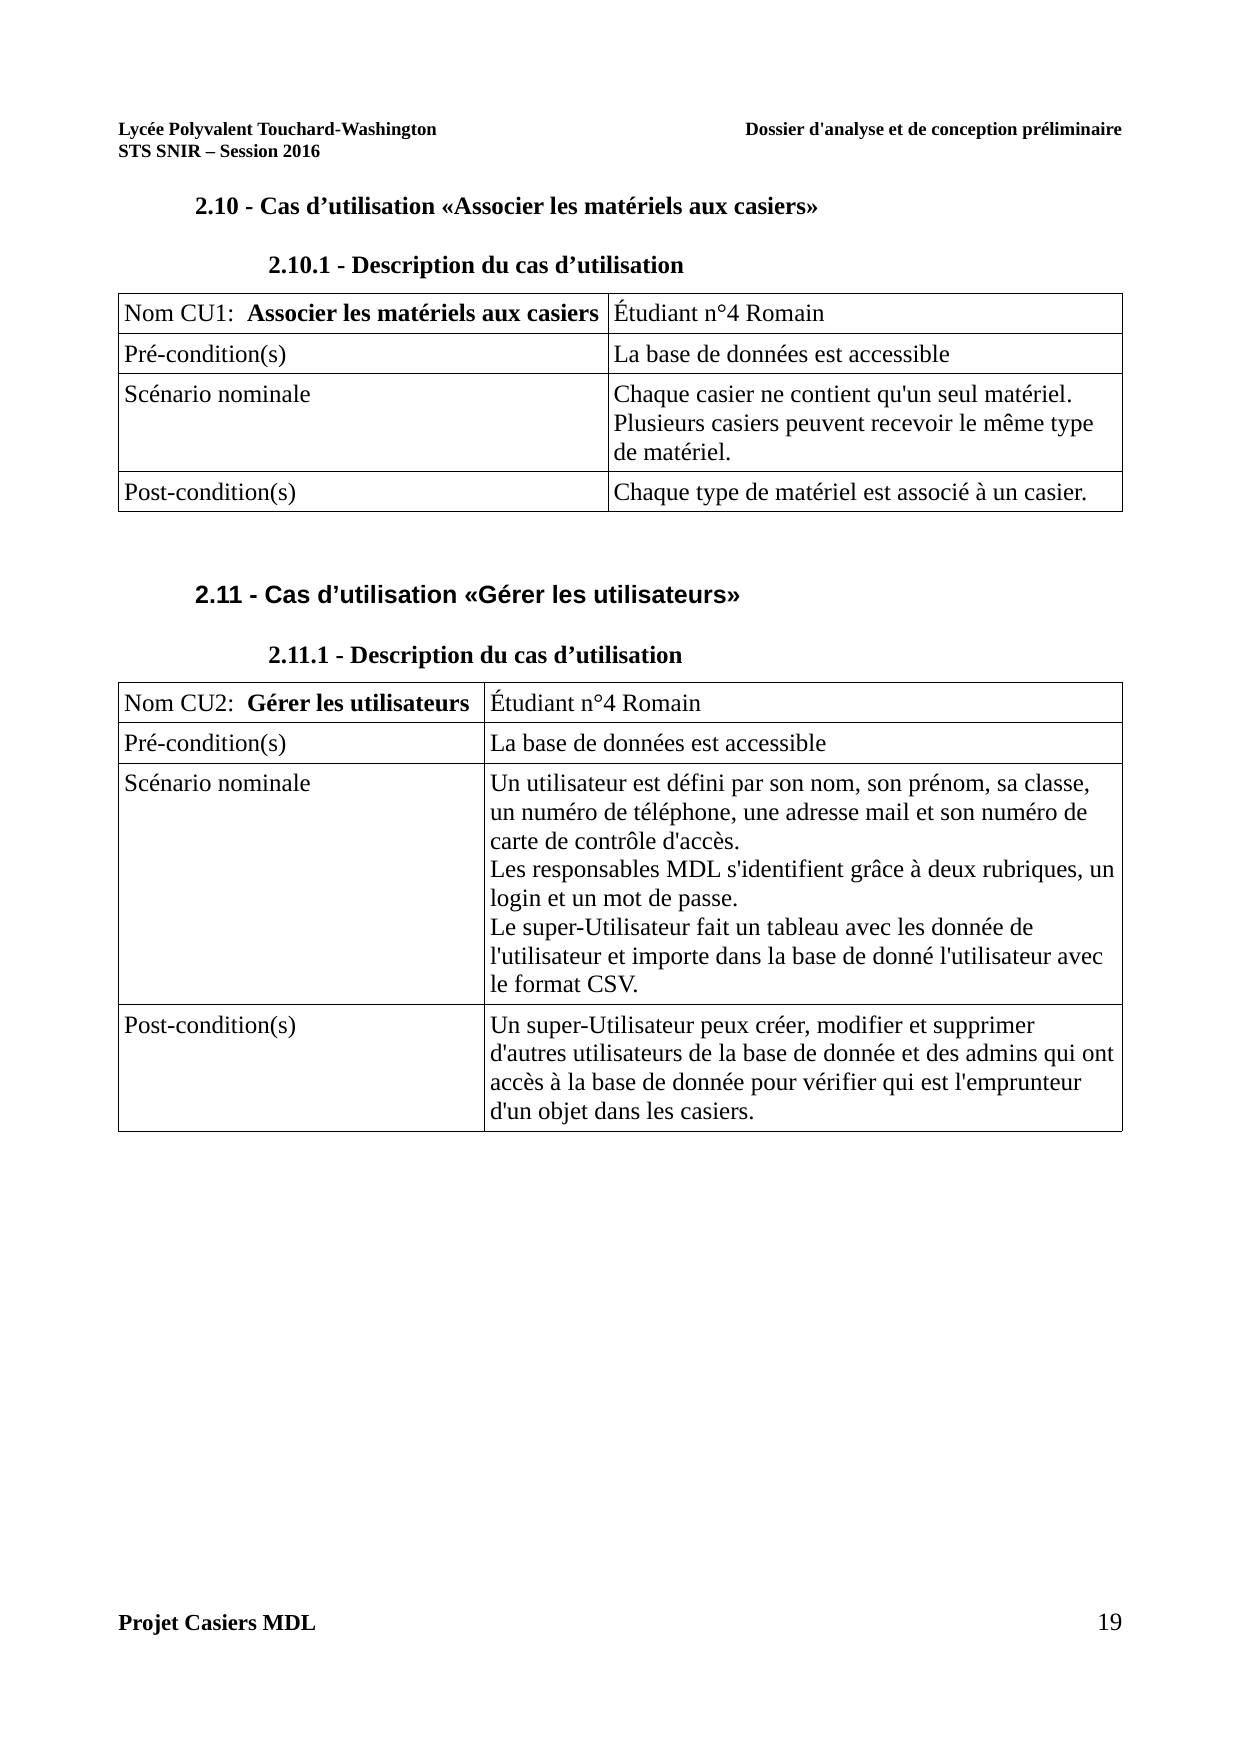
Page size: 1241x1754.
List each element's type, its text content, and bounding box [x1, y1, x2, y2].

table_cell Post-condition(s) [119, 472, 608, 511]
table_cell Un utilisateur est défini par son nom, son prénom, sa classe, un numéro de téléphone, une adresse mail et son numéro de carte de contrôle d'accès. Les responsables MDL s'identifient grâce à deux rubriques, un login et un mot de passe. Le super-Utilisateur fait un tableau avec les donnée de l'utilisateur et importe dans la base de donné l'utilisateur avec le format CSV. [485, 764, 1122, 1004]
table_cell Un super-Utilisateur peux créer, modifier et supprimer d'autres utilisateurs de la base de donnée et des admins qui ont accès à la base de donnée pour vérifier qui est l'emprunteur d'un objet dans les casiers. [485, 1005, 1122, 1131]
table_cell Scénario nominale [119, 374, 608, 471]
table_cell Pré-condition(s) [119, 334, 608, 373]
table_header Nom CU2: Gérer les utilisateurs [119, 683, 484, 722]
table_cell Chaque casier ne contient qu'un seul matériel. Plusieurs casiers peuvent recevoir le même type de matériel. [609, 374, 1122, 471]
table_header Nom CU1: Associer les matériels aux casiers [119, 294, 608, 333]
table_cell Pré-condition(s) [119, 723, 484, 762]
subtitle 2.10 - Cas d’utilisation «Associer les matériels aux casiers» [195, 191, 1122, 219]
table_cell Chaque type de matériel est associé à un casier. [609, 472, 1122, 511]
table_cell Scénario nominale [119, 764, 484, 1004]
subtitle 2.10.1 - Description du cas d’utilisation [118, 247, 1122, 280]
table_header Étudiant n°4 Romain [609, 294, 1122, 333]
subtitle 2.11 - Cas d’utilisation «Gérer les utilisateurs» [195, 580, 1122, 609]
table_cell La base de données est accessible [485, 723, 1122, 762]
table_header Étudiant n°4 Romain [485, 683, 1122, 722]
table_cell Post-condition(s) [119, 1005, 484, 1131]
subtitle 2.11.1 - Description du cas d’utilisation [118, 636, 1122, 669]
table_cell La base de données est accessible [609, 334, 1122, 373]
